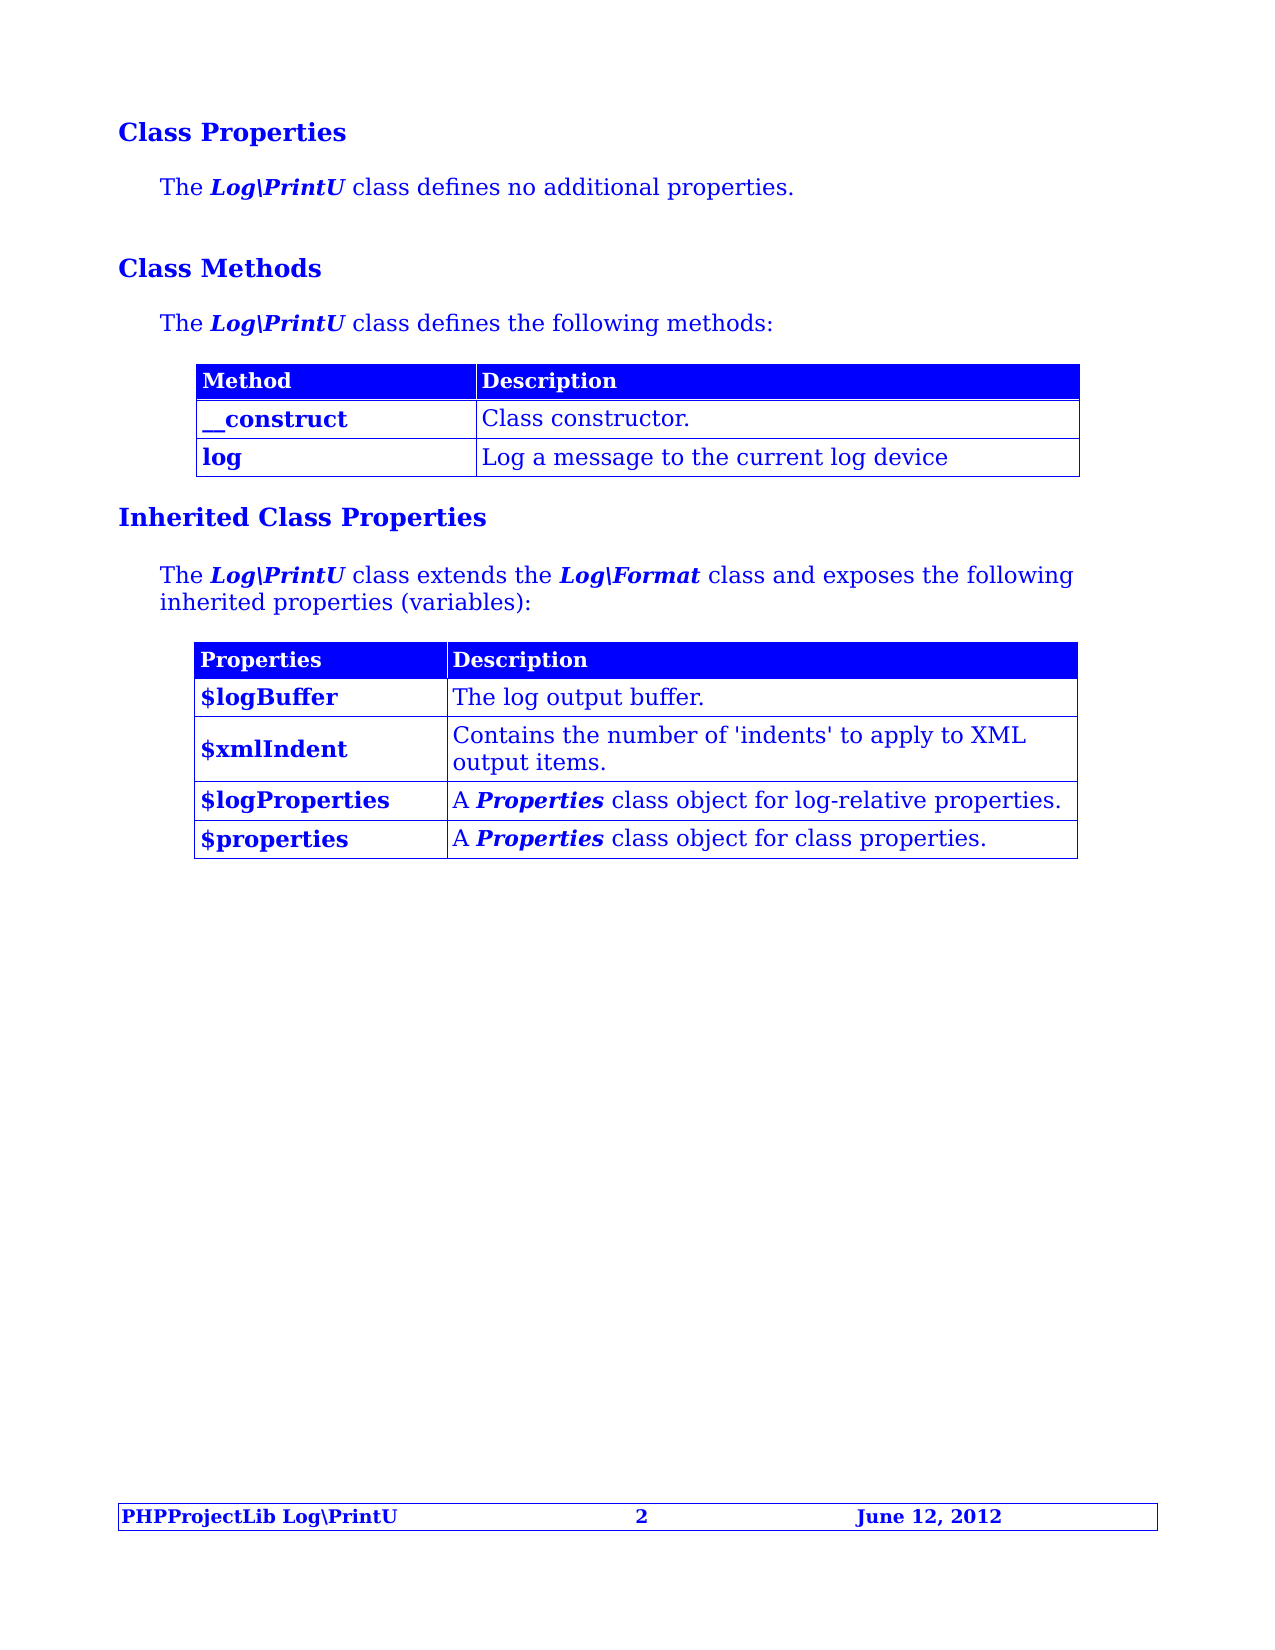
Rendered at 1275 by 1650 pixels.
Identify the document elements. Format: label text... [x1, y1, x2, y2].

text The Log\PrintU class extends the Log\Format class and exposes the following inherited properties (variables): [159, 562, 1157, 615]
text The Log\PrintU class defines no additional properties. [159, 174, 1157, 201]
table_cell __construct [197, 401, 476, 438]
table_cell Contains the number of 'indents' to apply to XML output items. [448, 717, 1077, 781]
text The Log\PrintU class defines the following methods: [159, 310, 1157, 337]
title Inherited Class Properties [118, 503, 1157, 533]
table_cell $properties [195, 821, 447, 858]
table_header Properties [195, 643, 447, 678]
title Class Methods [118, 254, 1157, 283]
table_cell A Properties class object for log-relative properties. [448, 782, 1077, 820]
table_header Description [477, 365, 1079, 399]
table_cell Log a message to the current log device [477, 439, 1079, 476]
table_cell The log output buffer. [448, 679, 1077, 716]
title Class Properties [118, 118, 1157, 147]
table_header Description [448, 643, 1077, 678]
table_cell $logProperties [195, 782, 447, 820]
table_header Method [197, 365, 476, 399]
table_cell Class constructor. [477, 401, 1079, 438]
table_cell $xmlIndent [195, 717, 447, 781]
table_cell A Properties class object for class properties. [448, 821, 1077, 858]
table_cell log [197, 439, 476, 476]
table_cell $logBuffer [195, 679, 447, 716]
